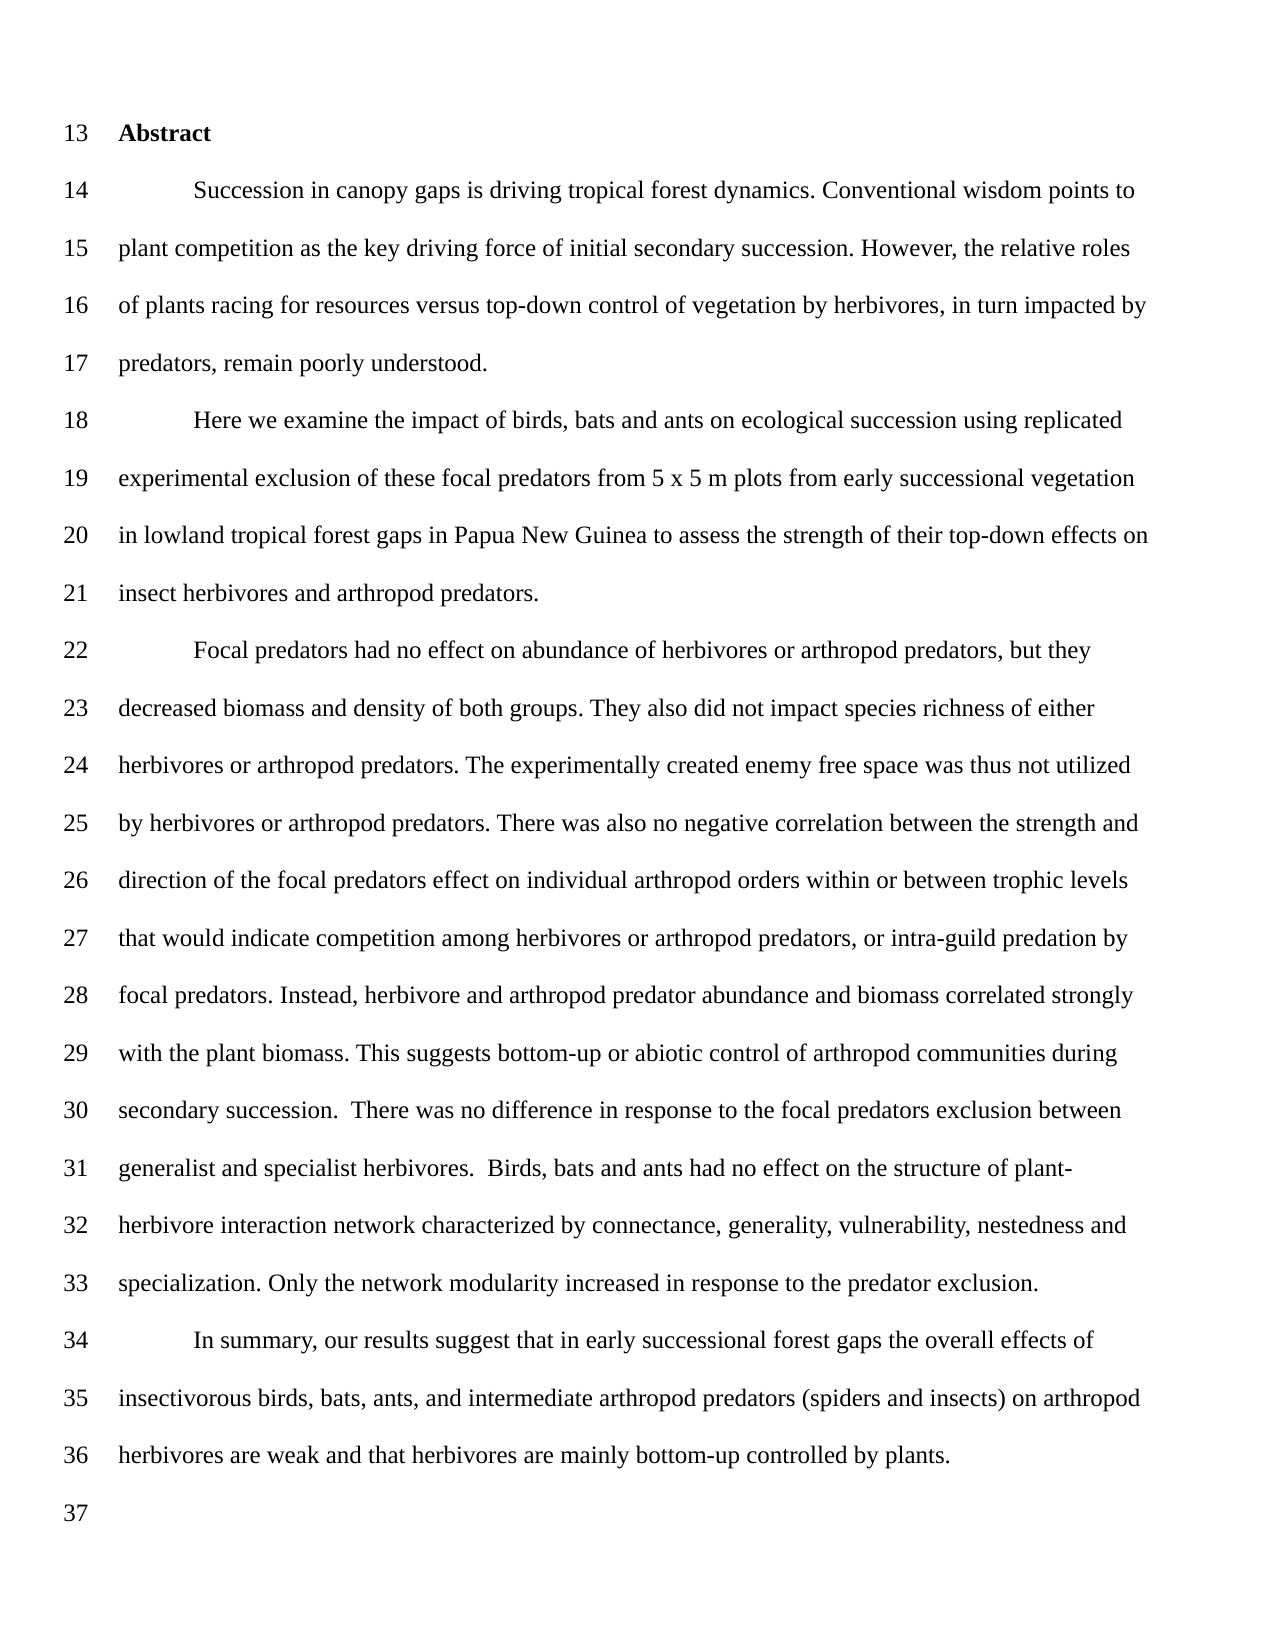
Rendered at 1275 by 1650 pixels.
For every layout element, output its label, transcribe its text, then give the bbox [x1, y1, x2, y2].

text Succession in canopy gaps is driving tropical forest dynamics. Conventional wisdom points to plant competition as the key driving force of initial secondary succession. However, the relative roles of plants racing for resources versus top-down control of vegetation by herbivores, in turn impacted by predators, remain poorly understood. [118, 176, 1157, 377]
text In summary, our results suggest that in early successional forest gaps the overall effects of insectivorous birds, bats, ants, and intermediate arthropod predators (spiders and insects) on arthropod herbivores are weak and that herbivores are mainly bottom-up controlled by plants. [118, 1326, 1157, 1469]
text Here we examine the impact of birds, bats and ants on ecological succession using replicated experimental exclusion of these focal predators from 5 x 5 m plots from early successional vegetation in lowland tropical forest gaps in Papua New Guinea to assess the strength of their top-down effects on insect herbivores and arthropod predators. [118, 406, 1157, 607]
text Abstract [118, 118, 1157, 147]
text Focal predators had no effect on abundance of herbivores or arthropod predators, but they decreased biomass and density of both groups. They also did not impact species richness of either herbivores or arthropod predators. The experimentally created enemy free space was thus not utilized by herbivores or arthropod predators. There was also no negative correlation between the strength and direction of the focal predators effect on individual arthropod orders within or between trophic levels that would indicate competition among herbivores or arthropod predators, or intra-guild predation by focal predators. Instead, herbivore and arthropod predator abundance and biomass correlated strongly with the plant biomass. This suggests bottom-up or abiotic control of arthropod communities during secondary succession. There was no difference in response to the focal predators exclusion between generalist and specialist herbivores. Birds, bats and ants had no effect on the structure of plant-herbivore interaction network characterized by connectance, generality, vulnerability, nestedness and specialization. Only the network modularity increased in response to the predator exclusion. [118, 636, 1157, 1297]
